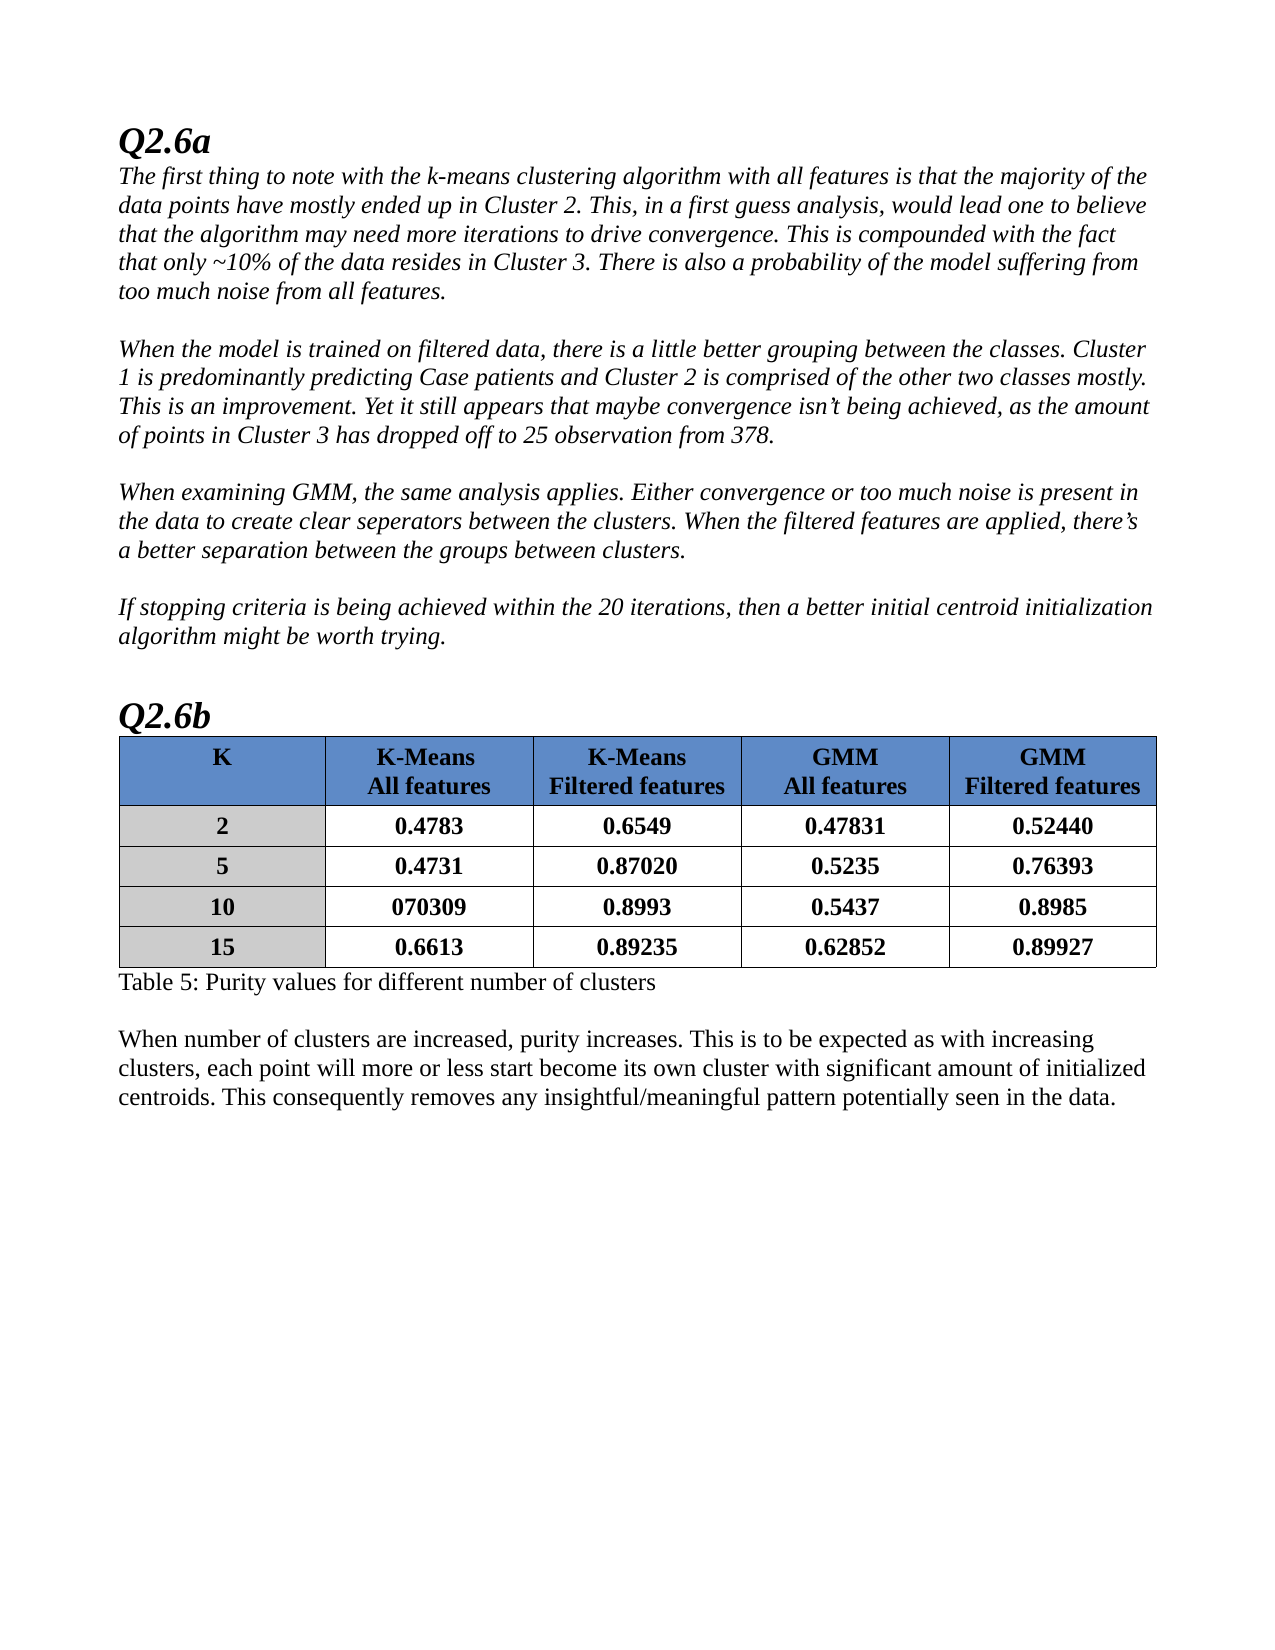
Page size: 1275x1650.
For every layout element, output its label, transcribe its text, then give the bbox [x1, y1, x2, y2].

table_cell 0.6549 [534, 806, 741, 846]
table_header GMM All features [742, 737, 949, 805]
table_cell 0.5235 [742, 847, 949, 886]
table_cell 0.6613 [326, 927, 533, 967]
table_cell 0.4731 [326, 847, 533, 886]
table_cell 2 [120, 806, 325, 846]
text Table 5: Purity values for different number of clusters [118, 967, 1157, 995]
table_header GMM Filtered features [950, 737, 1156, 805]
table_header K [120, 737, 325, 805]
table_cell 15 [120, 927, 325, 967]
table_header K-Means Filtered features [534, 737, 741, 805]
table_cell 0.87020 [534, 847, 741, 886]
table_cell 0.47831 [742, 806, 949, 846]
table_cell 0.89235 [534, 927, 741, 967]
table_cell 10 [120, 887, 325, 926]
text When examining GMM, the same analysis applies. Either convergence or too much noise is present in the data to create clear seperators between the clusters. When the filtered features are applied, there’s a better separation between the groups between clusters. [118, 477, 1157, 564]
table_cell 0.8985 [950, 887, 1156, 926]
table_cell 0.4783 [326, 806, 533, 846]
text Q2.6a [118, 118, 1157, 161]
table_cell 0.8993 [534, 887, 741, 926]
text If stopping criteria is being achieved within the 20 iterations, then a better initial centroid initialization algorithm might be worth trying. [118, 592, 1157, 650]
table_cell 5 [120, 847, 325, 886]
table_cell 0.52440 [950, 806, 1156, 846]
table_cell 0.76393 [950, 847, 1156, 886]
table_cell 070309 [326, 887, 533, 926]
text When the model is trained on filtered data, there is a little better grouping between the classes. Cluster 1 is predominantly predicting Case patients and Cluster 2 is comprised of the other two classes mostly. This is an improvement. Yet it still appears that maybe convergence isn’t being achieved, as the amount of points in Cluster 3 has dropped off to 25 observation from 378. [118, 334, 1157, 449]
table_header K-Means All features [326, 737, 533, 805]
table_cell 0.89927 [950, 927, 1156, 967]
table_cell 0.5437 [742, 887, 949, 926]
text Q2.6b [118, 693, 1157, 736]
text When number of clusters are increased, purity increases. This is to be expected as with increasing clusters, each point will more or less start become its own cluster with significant amount of initialized centroids. This consequently removes any insightful/meaningful pattern potentially seen in the data. [118, 1024, 1157, 1110]
table_cell 0.62852 [742, 927, 949, 967]
text The first thing to note with the k-means clustering algorithm with all features is that the majority of the data points have mostly ended up in Cluster 2. This, in a first guess analysis, would lead one to believe that the algorithm may need more iterations to drive convergence. This is compounded with the fact that only ~10% of the data resides in Cluster 3. There is also a probability of the model suffering from too much noise from all features. [118, 161, 1157, 305]
